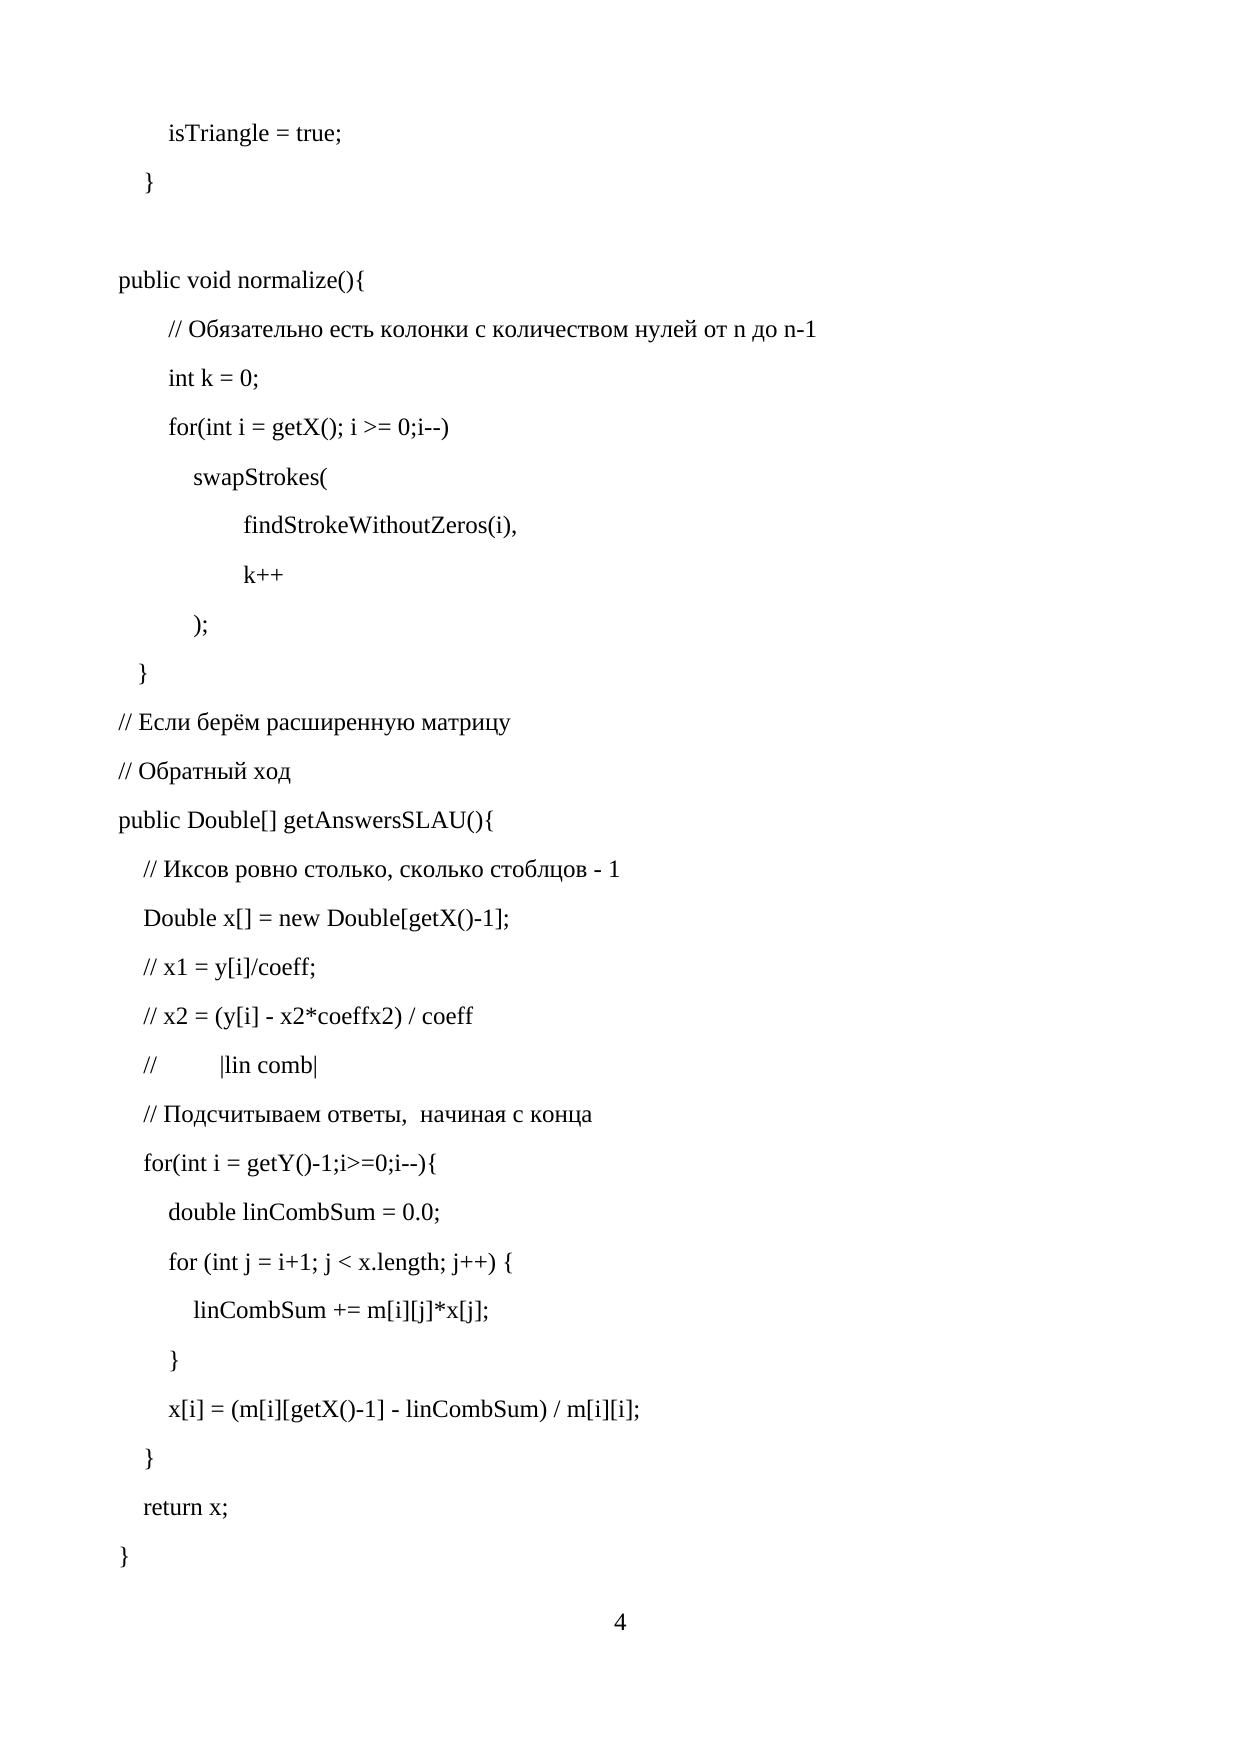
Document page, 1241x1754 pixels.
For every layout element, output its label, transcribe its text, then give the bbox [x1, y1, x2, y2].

text linCombSum += m[i][j]*x[j]; [118, 1296, 1122, 1324]
text k++ [118, 560, 1122, 588]
text // |lin comb| [118, 1050, 1122, 1079]
text for(int i = getX(); i >= 0;i--) [118, 412, 1122, 441]
text public void normalize(){ [118, 265, 1122, 294]
text } [118, 1541, 1122, 1570]
text findStrokeWithoutZeros(i), [118, 511, 1122, 539]
text x[i] = (m[i][getX()-1] - linCombSum) / m[i][i]; [118, 1394, 1122, 1422]
text Double x[] = new Double[getX()-1]; [118, 903, 1122, 932]
text for(int i = getY()-1;i>=0;i--){ [118, 1148, 1122, 1177]
text double linCombSum = 0.0; [118, 1197, 1122, 1226]
text } [118, 1345, 1122, 1373]
text // x1 = y[i]/coeff; [118, 952, 1122, 981]
text } [118, 1443, 1122, 1472]
text isTriangle = true; [118, 118, 1122, 147]
text for (int j = i+1; j < x.length; j++) { [118, 1247, 1122, 1275]
text // Обратный ход [118, 756, 1122, 785]
text ); [118, 609, 1122, 637]
text int k = 0; [118, 363, 1122, 392]
text } [118, 167, 1122, 196]
text // Иксов ровно столько, сколько стоблцов - 1 [118, 854, 1122, 883]
text swapStrokes( [118, 462, 1122, 490]
text return x; [118, 1492, 1122, 1521]
text // x2 = (y[i] - x2*coeffx2) / coeff [118, 1001, 1122, 1030]
text // Обязательно есть колонки с количеством нулей от n до n-1 [118, 314, 1122, 343]
text // Если берём расширенную матрицу [118, 707, 1122, 736]
text } [118, 658, 1122, 687]
text // Подсчитываем ответы, начиная с конца [118, 1099, 1122, 1128]
text public Double[] getAnswersSLAU(){ [118, 805, 1122, 834]
